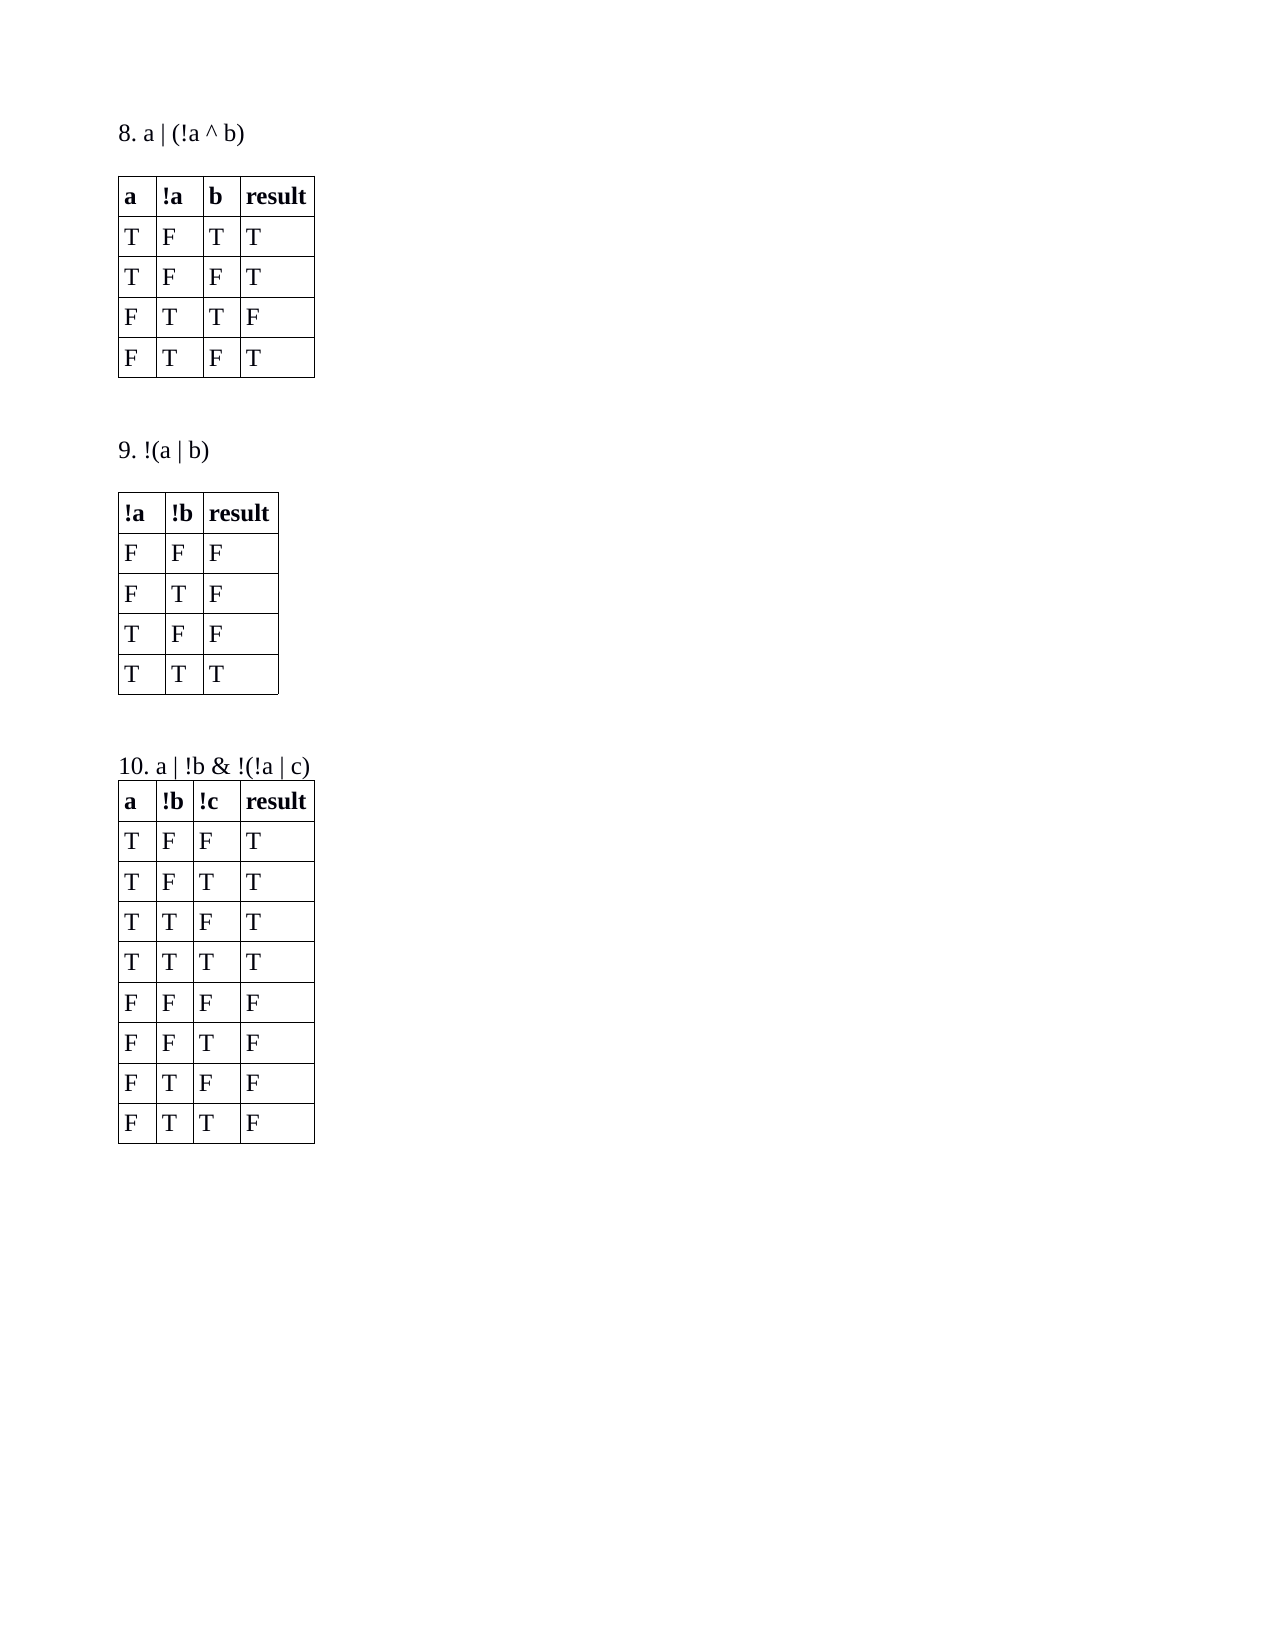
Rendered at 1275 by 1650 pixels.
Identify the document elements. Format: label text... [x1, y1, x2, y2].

table_cell T [119, 942, 156, 982]
table_cell F [241, 983, 314, 1022]
table_cell T [241, 902, 314, 941]
table_cell T [119, 822, 156, 861]
table_cell F [194, 822, 240, 861]
table_cell F [119, 574, 165, 613]
table_cell F [166, 614, 203, 653]
table_cell T [157, 902, 193, 941]
table_cell T [166, 574, 203, 613]
table_cell F [119, 1104, 156, 1143]
table_cell T [241, 257, 314, 297]
table_cell T [119, 217, 156, 256]
table_cell F [241, 1104, 314, 1143]
table_cell T [194, 1023, 240, 1062]
table_cell T [194, 862, 240, 901]
table_cell F [157, 1023, 193, 1062]
table_cell F [119, 298, 156, 337]
table_cell F [166, 534, 203, 573]
table_cell F [157, 822, 193, 861]
table_cell T [157, 942, 193, 982]
table_cell T [157, 1064, 193, 1103]
table_cell T [157, 338, 203, 377]
table_cell T [241, 338, 314, 377]
table_header !b [157, 781, 193, 821]
table_header !a [157, 177, 203, 216]
table_cell T [241, 942, 314, 982]
table_cell F [119, 534, 165, 573]
table_header result [241, 781, 314, 821]
text 8. a | (!a ^ b) [118, 118, 637, 147]
table_cell F [204, 614, 278, 653]
table_cell F [204, 534, 278, 573]
table_cell T [119, 655, 165, 694]
table_cell T [119, 257, 156, 297]
text 9. !(a | b) [118, 435, 637, 463]
table_cell F [204, 338, 240, 377]
table_cell T [204, 298, 240, 337]
table_cell T [241, 217, 314, 256]
table_cell T [119, 862, 156, 901]
text 10. a | !b & !(!a | c) [118, 751, 637, 780]
table_header result [241, 177, 314, 216]
table_cell T [204, 217, 240, 256]
table_cell F [119, 1023, 156, 1062]
table_header a [119, 781, 156, 821]
table_cell F [119, 1064, 156, 1103]
table_cell T [157, 1104, 193, 1143]
table_cell T [241, 862, 314, 901]
table_cell T [157, 298, 203, 337]
table_cell T [119, 614, 165, 653]
table_cell T [194, 942, 240, 982]
table_cell F [157, 257, 203, 297]
table_cell F [194, 1064, 240, 1103]
table_header b [204, 177, 240, 216]
table_cell T [166, 655, 203, 694]
table_cell F [157, 983, 193, 1022]
table_header !b [166, 493, 203, 533]
table_header !c [194, 781, 240, 821]
table_cell F [119, 338, 156, 377]
table_cell F [157, 862, 193, 901]
table_cell F [194, 902, 240, 941]
table_cell T [204, 655, 278, 694]
table_cell F [204, 574, 278, 613]
table_cell F [157, 217, 203, 256]
table_cell T [241, 822, 314, 861]
table_cell F [241, 1064, 314, 1103]
table_header result [204, 493, 278, 533]
table_cell T [119, 902, 156, 941]
table_cell F [241, 1023, 314, 1062]
table_cell F [194, 983, 240, 1022]
table_header !a [119, 493, 165, 533]
table_cell F [241, 298, 314, 337]
table_cell F [119, 983, 156, 1022]
table_cell T [194, 1104, 240, 1143]
table_header a [119, 177, 156, 216]
table_cell F [204, 257, 240, 297]
